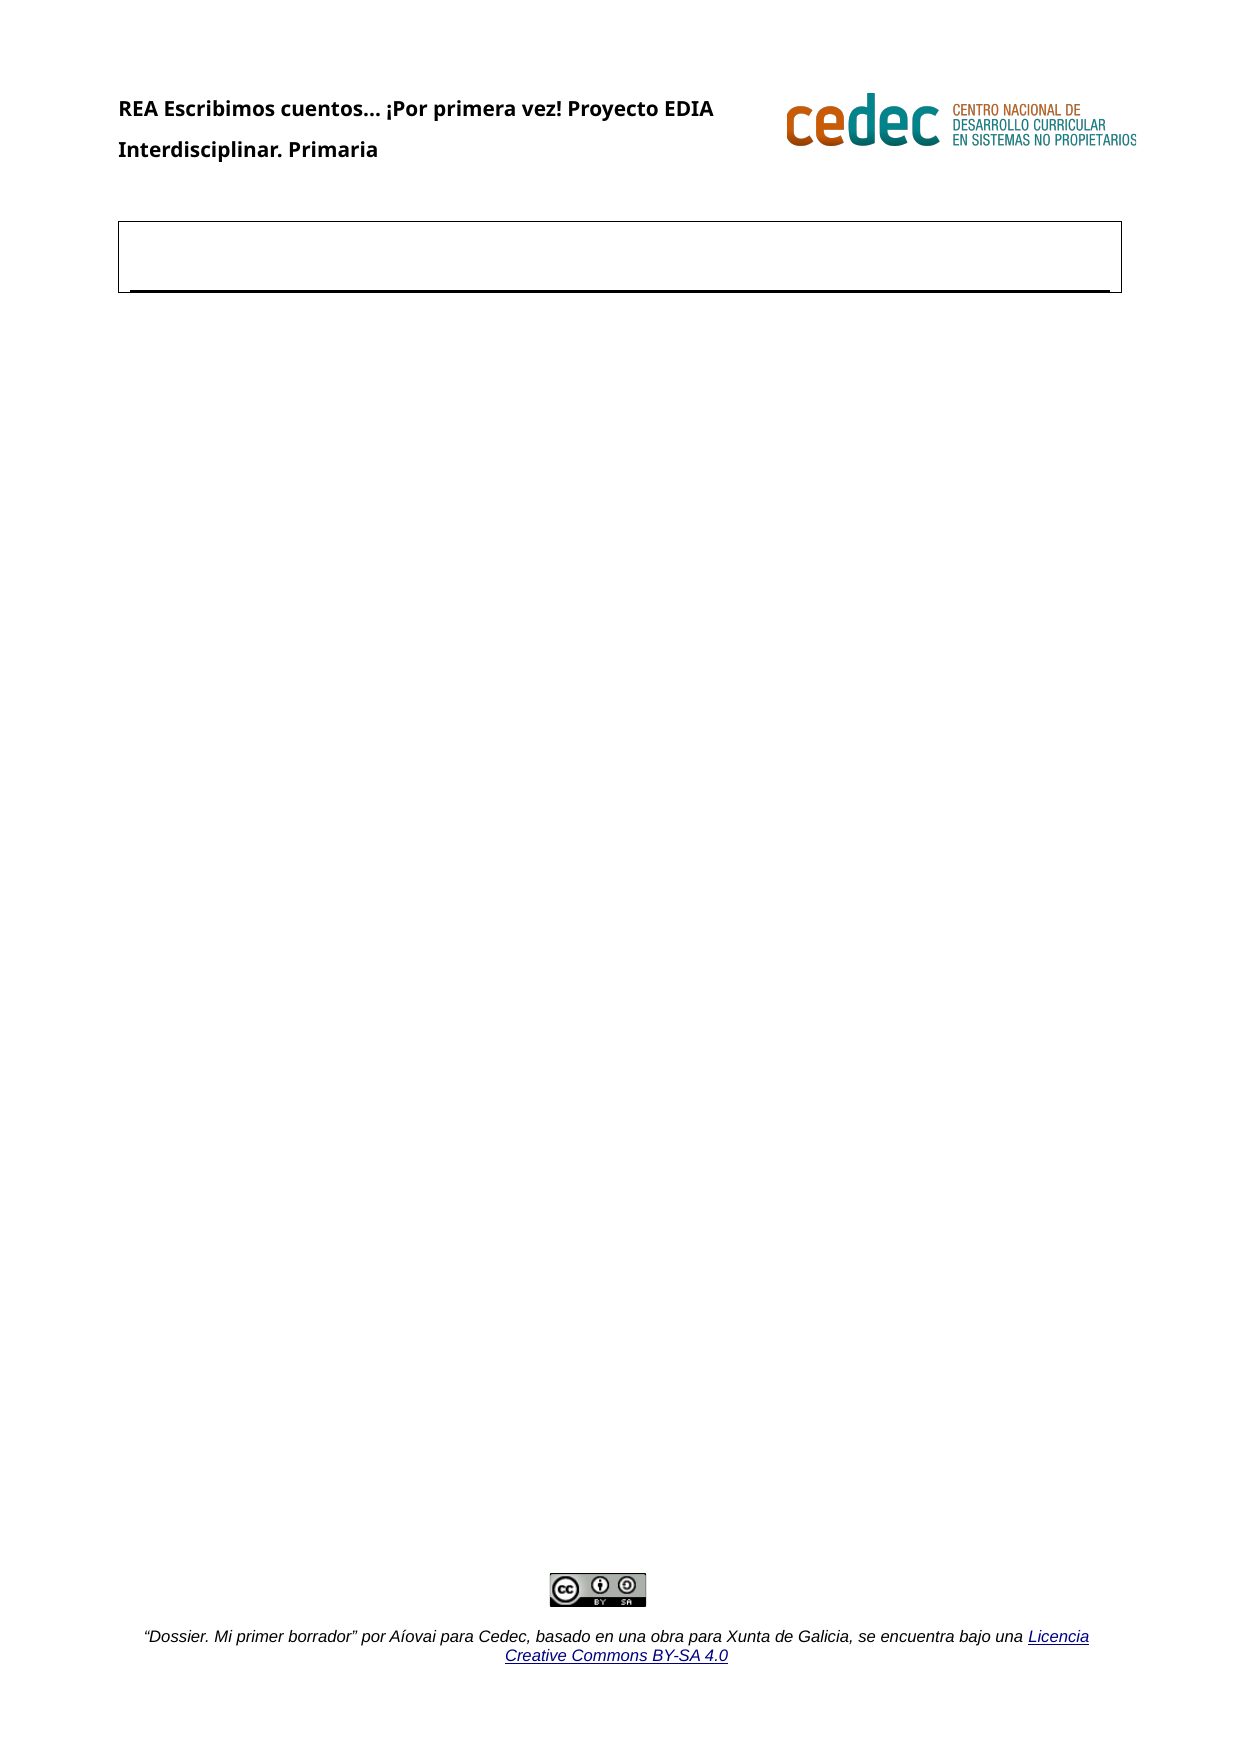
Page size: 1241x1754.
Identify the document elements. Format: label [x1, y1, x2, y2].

picture [787, 93, 1137, 146]
picture [549, 1573, 647, 1607]
table_cell [119, 222, 1121, 292]
